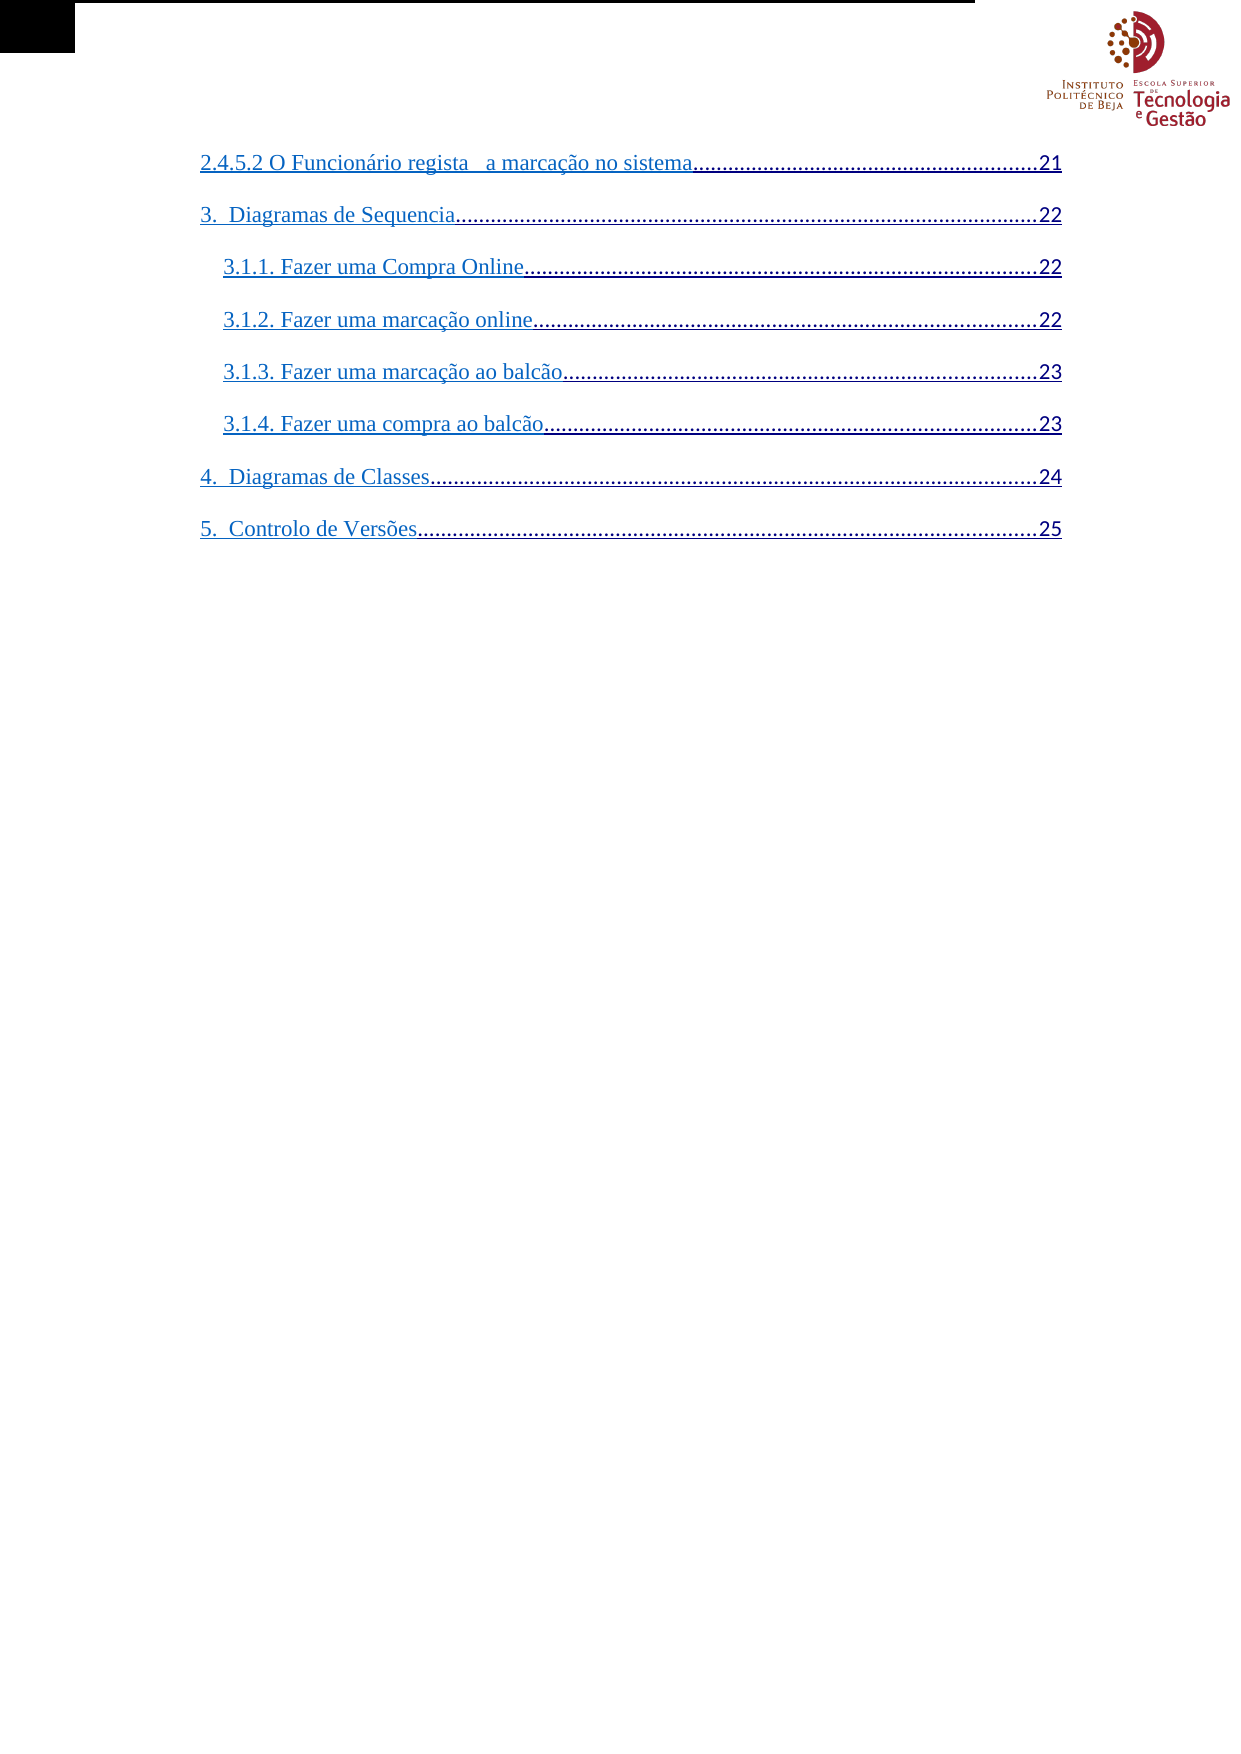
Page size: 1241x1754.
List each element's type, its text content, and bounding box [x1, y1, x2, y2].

text 3. Diagramas de Sequencia 22 [200, 200, 1063, 228]
text 5. Controlo de Versões 25 [200, 514, 1063, 542]
text 4. Diagramas de Classes 24 [200, 462, 1063, 490]
text 3.1.3. Fazer uma marcação ao balcão 23 [223, 357, 1063, 385]
text 3.1.4. Fazer uma compra ao balcão 23 [223, 409, 1063, 438]
text 3.1.1. Fazer uma Compra Online 22 [223, 252, 1063, 280]
text 2.4.5.2 O Funcionário regista a marcação no sistema 21 [200, 148, 1063, 176]
text 3.1.2. Fazer uma marcação online 22 [223, 305, 1063, 333]
